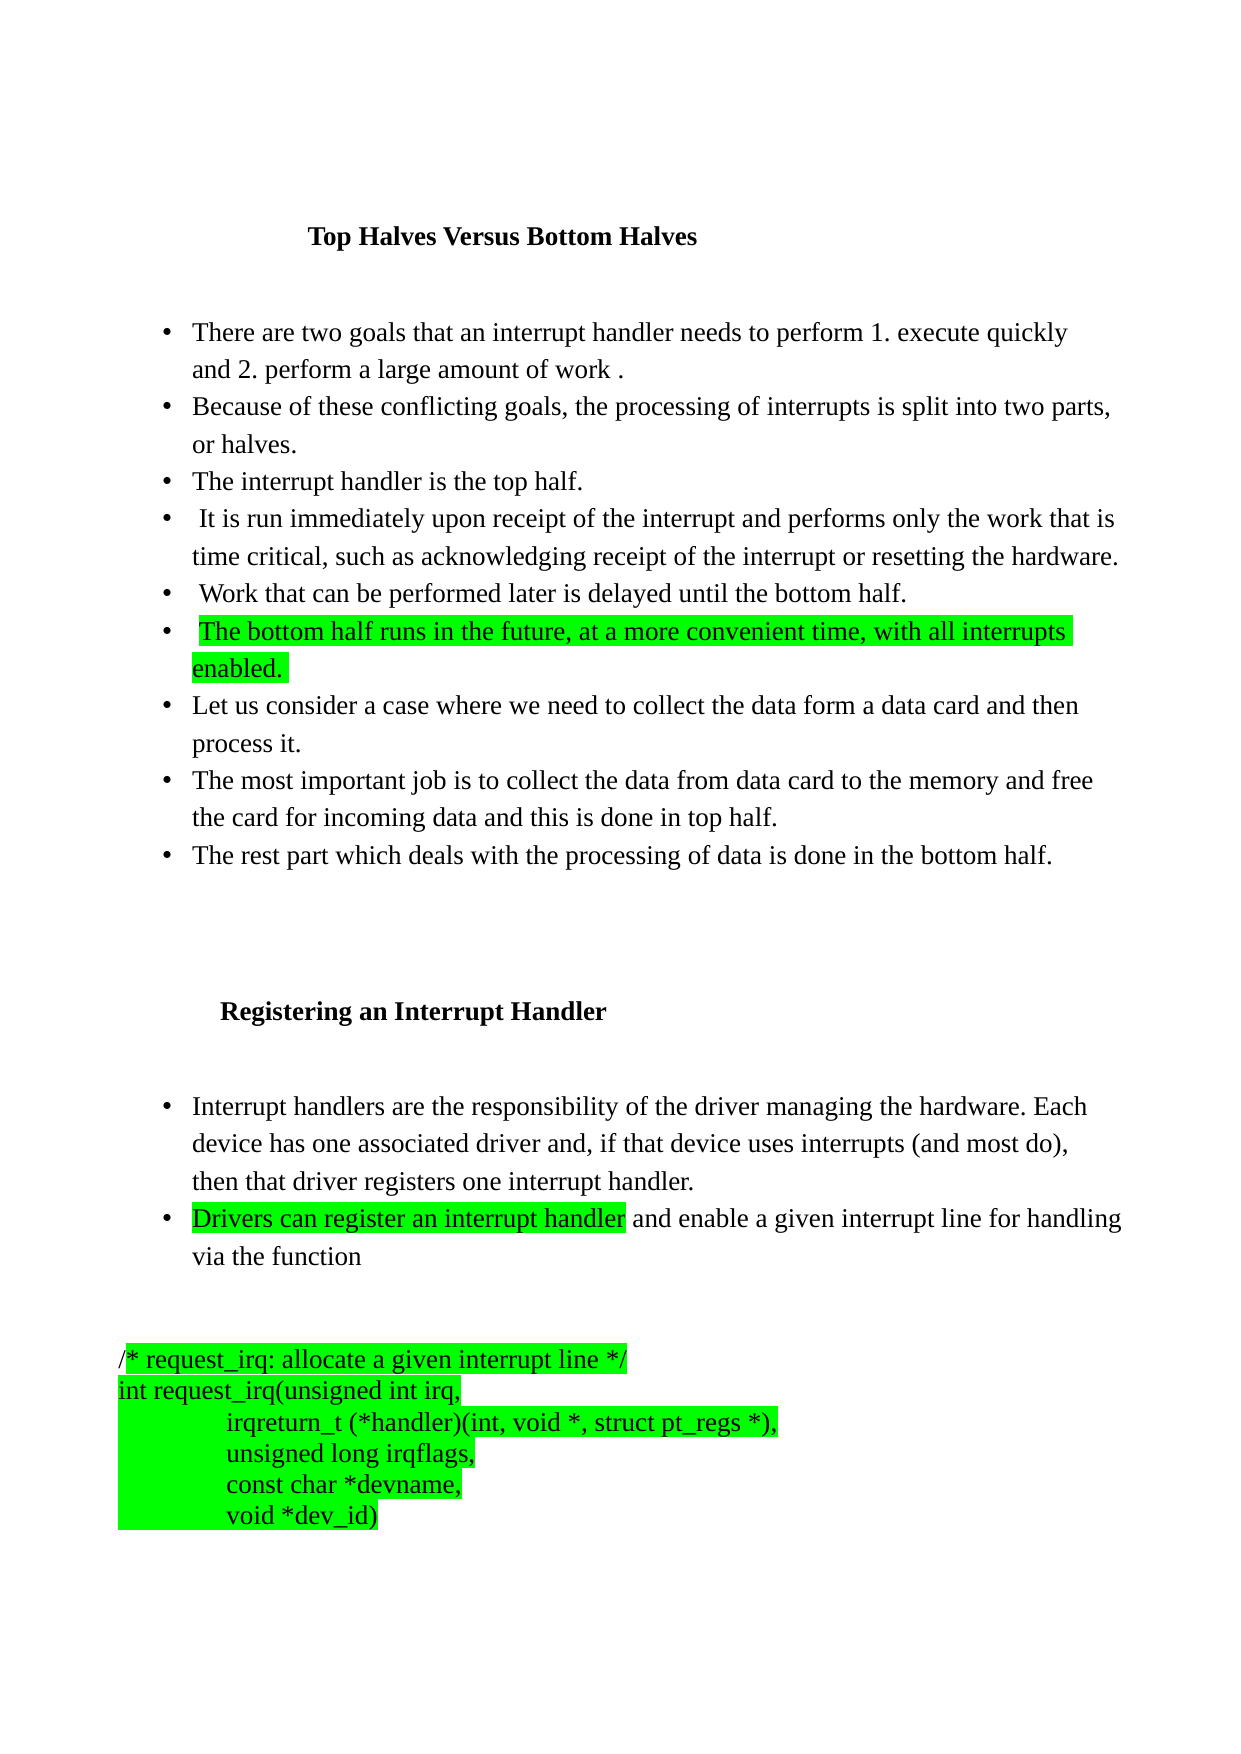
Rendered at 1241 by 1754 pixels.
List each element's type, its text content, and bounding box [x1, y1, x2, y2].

list Interrupt handlers are the responsibility of the driver managing the hardware. Each device has one associated driver and, if that device uses interrupts (and most do), then that driver registers one interrupt handler. [162, 1090, 1122, 1196]
subtitle Top Halves Versus Bottom Halves [118, 220, 1122, 251]
list The most important job is to collect the data from data card to the memory and free the card for incoming data and this is done in top half. [162, 764, 1122, 833]
subtitle Registering an Interrupt Handler [118, 995, 1122, 1026]
list Because of these conflicting goals, the processing of interrupts is split into two parts, or halves. [162, 390, 1122, 459]
list The interrupt handler is the top half. [162, 465, 1122, 496]
text irqreturn_t (*handler)(int, void *, struct pt_regs *), [118, 1406, 1122, 1437]
list The rest part which deals with the processing of data is done in the bottom half. [162, 839, 1122, 870]
text /* request_irq: allocate a given interrupt line */ [118, 1343, 1122, 1374]
text const char *devname, [118, 1468, 1122, 1499]
list There are two goals that an interrupt handler needs to perform 1. execute quickly and 2. perform a large amount of work . [162, 316, 1122, 384]
text unsigned long irqflags, [118, 1437, 1122, 1468]
list Work that can be performed later is delayed until the bottom half. [162, 577, 1122, 608]
list Let us consider a case where we need to collect the data form a data card and then process it. [162, 689, 1122, 758]
list Drivers can register an interrupt handler and enable a given interrupt line for handling via the function [162, 1202, 1122, 1271]
text void *dev_id) [118, 1499, 1122, 1530]
list The bottom half runs in the future, at a more convenient time, with all interrupts enabled. [162, 615, 1122, 683]
list It is run immediately upon receipt of the interrupt and performs only the work that is time critical, such as acknowledging receipt of the interrupt or resetting the hardware. [162, 503, 1122, 571]
text int request_irq(unsigned int irq, [118, 1374, 1122, 1406]
